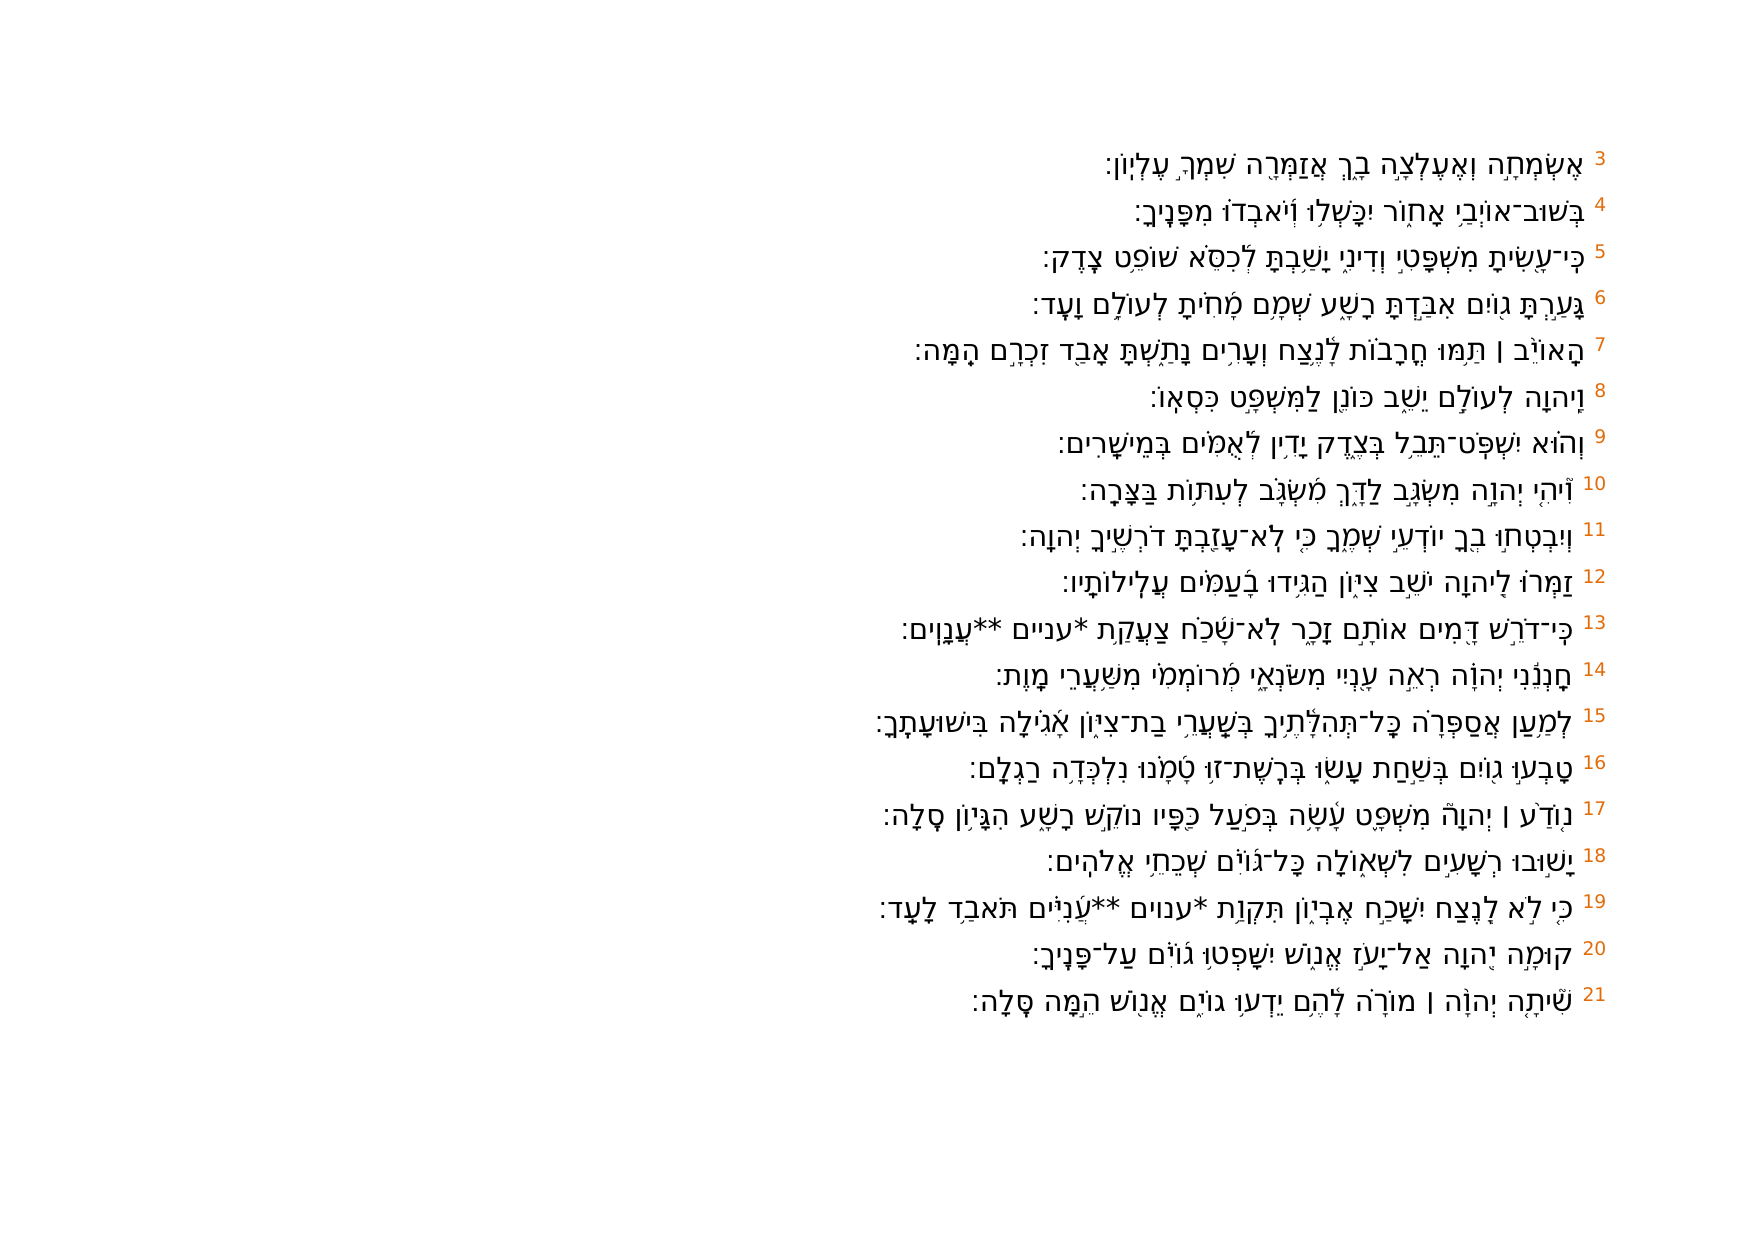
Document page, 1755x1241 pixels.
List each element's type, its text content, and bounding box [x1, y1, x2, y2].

text 5 כִּֽי־עָ֭שִׂיתָ מִשְׁפָּטִ֣י וְדִינִ֑י יָשַׁ֥בְתָּ לְ֝כִסֵּ֗א שׁוֹפֵ֥ט צֶֽדֶק׃ ‬‬‬‬ [148, 241, 1606, 274]
text 14 חָֽנְנֵ֬נִי יְהוָ֗ה רְאֵ֣ה עָ֭נְיִי מִשֹּׂנְאָ֑י מְ֝רוֹמְמִ֗י מִשַּׁ֥עֲרֵי מָֽוֶת׃ ‬‬‬‬ [148, 659, 1606, 693]
text 19 כִּ֤י לֹ֣א לָ֭נֶצַח יִשָּׁכַ֣ח אֶבְי֑וֹן תִּקְוַ֥ת *ענוים **עֲ֝נִיִּ֗ים תֹּאבַ֥ד לָעַֽד׃ ‬‬‬‬ [148, 891, 1606, 925]
text 15 לְמַ֥עַן אֲסַפְּרָ֗ה כָּֽל־תְּהִלָּ֫תֶ֥יךָ בְּשַֽׁעֲרֵ֥י בַת־צִיּ֑וֹן אָ֝גִ֗ילָה בִּישׁוּעָתֶֽךָ׃ ‬‬‬‬ [148, 705, 1606, 739]
text 8 וַֽ֭יהוָה לְעוֹלָ֣ם יֵשֵׁ֑ב כּוֹנֵ֖ן לַמִּשְׁפָּ֣ט כִּסְאֽוֹ׃ ‬‬‬‬ [148, 380, 1606, 414]
text 3 אֶשְׂמְחָ֣ה וְאֶעֶלְצָ֣ה בָ֑ךְ אֲזַמְּרָ֖ה שִׁמְךָ֣ עֶלְיֽוֹן׃ ‬‬‬‬ [148, 148, 1606, 182]
text 9 וְה֗וּא יִשְׁפֹּֽט־תֵּבֵ֥ל בְּצֶ֑דֶק יָדִ֥ין לְ֝אֻמִּ֗ים בְּמֵישָֽׁרִים׃ ‬‬‬‬‬ [148, 426, 1606, 460]
text 12 זַמְּר֗וּ לַ֭יהוָה יֹשֵׁ֣ב צִיּ֑וֹן הַגִּ֥ידוּ בָ֝עַמִּ֗ים עֲלִֽילוֹתָֽיו׃ ‬‬‬‬ [148, 566, 1606, 600]
text 13 כִּֽי־דֹרֵ֣שׁ דָּ֭מִים אוֹתָ֣ם זָכָ֑ר לֹֽא־שָׁ֝כַ֗ח צַעֲקַ֥ת *עניים **עֲנָוֽ͏ִים׃ ‬‬‬‬ [148, 612, 1606, 646]
text 20 קוּמָ֣ה יְ֭הוָה אַל־יָעֹ֣ז אֱנ֑וֹשׁ יִשָּׁפְט֥וּ ג֝וֹיִ֗ם עַל־פָּנֶֽיךָ׃ ‬‬‬‬ [148, 937, 1606, 971]
text 16 טָבְע֣וּ ג֭וֹיִם בְּשַׁ֣חַת עָשׂ֑וּ בְּרֶֽשֶׁת־ז֥וּ טָ֝מָ֗נוּ נִלְכְּדָ֥ה רַגְלָֽם׃ ‬‬‬‬ [148, 752, 1606, 786]
text 18 יָשׁ֣וּבוּ רְשָׁעִ֣ים לִשְׁא֑וֹלָה כָּל־גּ֝וֹיִ֗ם שְׁכֵחֵ֥י אֱלֹהִֽים׃ ‬‬‬‬ [148, 844, 1606, 878]
text 21 שִׁ֘יתָ֤ה יְהוָ֨ה ׀ מוֹרָ֗ה לָ֫הֶ֥ם יֵדְע֥וּ גוֹיִ֑ם אֱנ֖וֹשׁ הֵ֣מָּה סֶּֽלָה׃ ‬‬‬‬ [148, 984, 1606, 1018]
text 17 נ֤וֹדַ֨ע ׀ יְהוָה֮ מִשְׁפָּ֢ט עָ֫שָׂ֥ה בְּפֹ֣עַל כַּ֭פָּיו נוֹקֵ֣שׁ רָשָׁ֑ע הִגָּי֥וֹן סֶֽלָה׃ ‬‬‬‬ [148, 798, 1606, 832]
text 10 וִ֘יהִ֤י יְהוָ֣ה מִשְׂגָּ֣ב לַדָּ֑ךְ מִ֝שְׂגָּ֗ב לְעִתּ֥וֹת בַּצָּרָֽה׃ ‬‬‬‬ [148, 473, 1606, 507]
text 11 וְיִבְטְח֣וּ בְ֭ךָ יוֹדְעֵ֣י שְׁמֶ֑ךָ כִּ֤י לֹֽא־עָזַ֖בְתָּ דֹרְשֶׁ֣יךָ יְהוָֽה׃ ‬‬‬‬ [148, 519, 1606, 553]
text 6 גָּעַ֣רְתָּ ג֭וֹיִם אִבַּ֣דְתָּ רָשָׁ֑ע שְׁמָ֥ם מָ֝חִ֗יתָ לְעוֹלָ֥ם וָעֶֽד׃ ‬‬‬‬ [148, 287, 1606, 321]
text 4 בְּשׁוּב־אוֹיְבַ֥י אָח֑וֹר יִכָּשְׁל֥וּ וְ֝יֹאבְד֗וּ מִפָּנֶֽיךָ׃ ‬‬‬‬ [148, 194, 1606, 228]
text 7 הָֽאוֹיֵ֨ב ׀ תַּ֥מּוּ חֳרָב֗וֹת לָ֫נֶ֥צַח וְעָרִ֥ים נָתַ֑שְׁתָּ אָבַ֖ד זִכְרָ֣ם הֵֽמָּה׃ ‬‬‬‬ [148, 333, 1606, 367]
